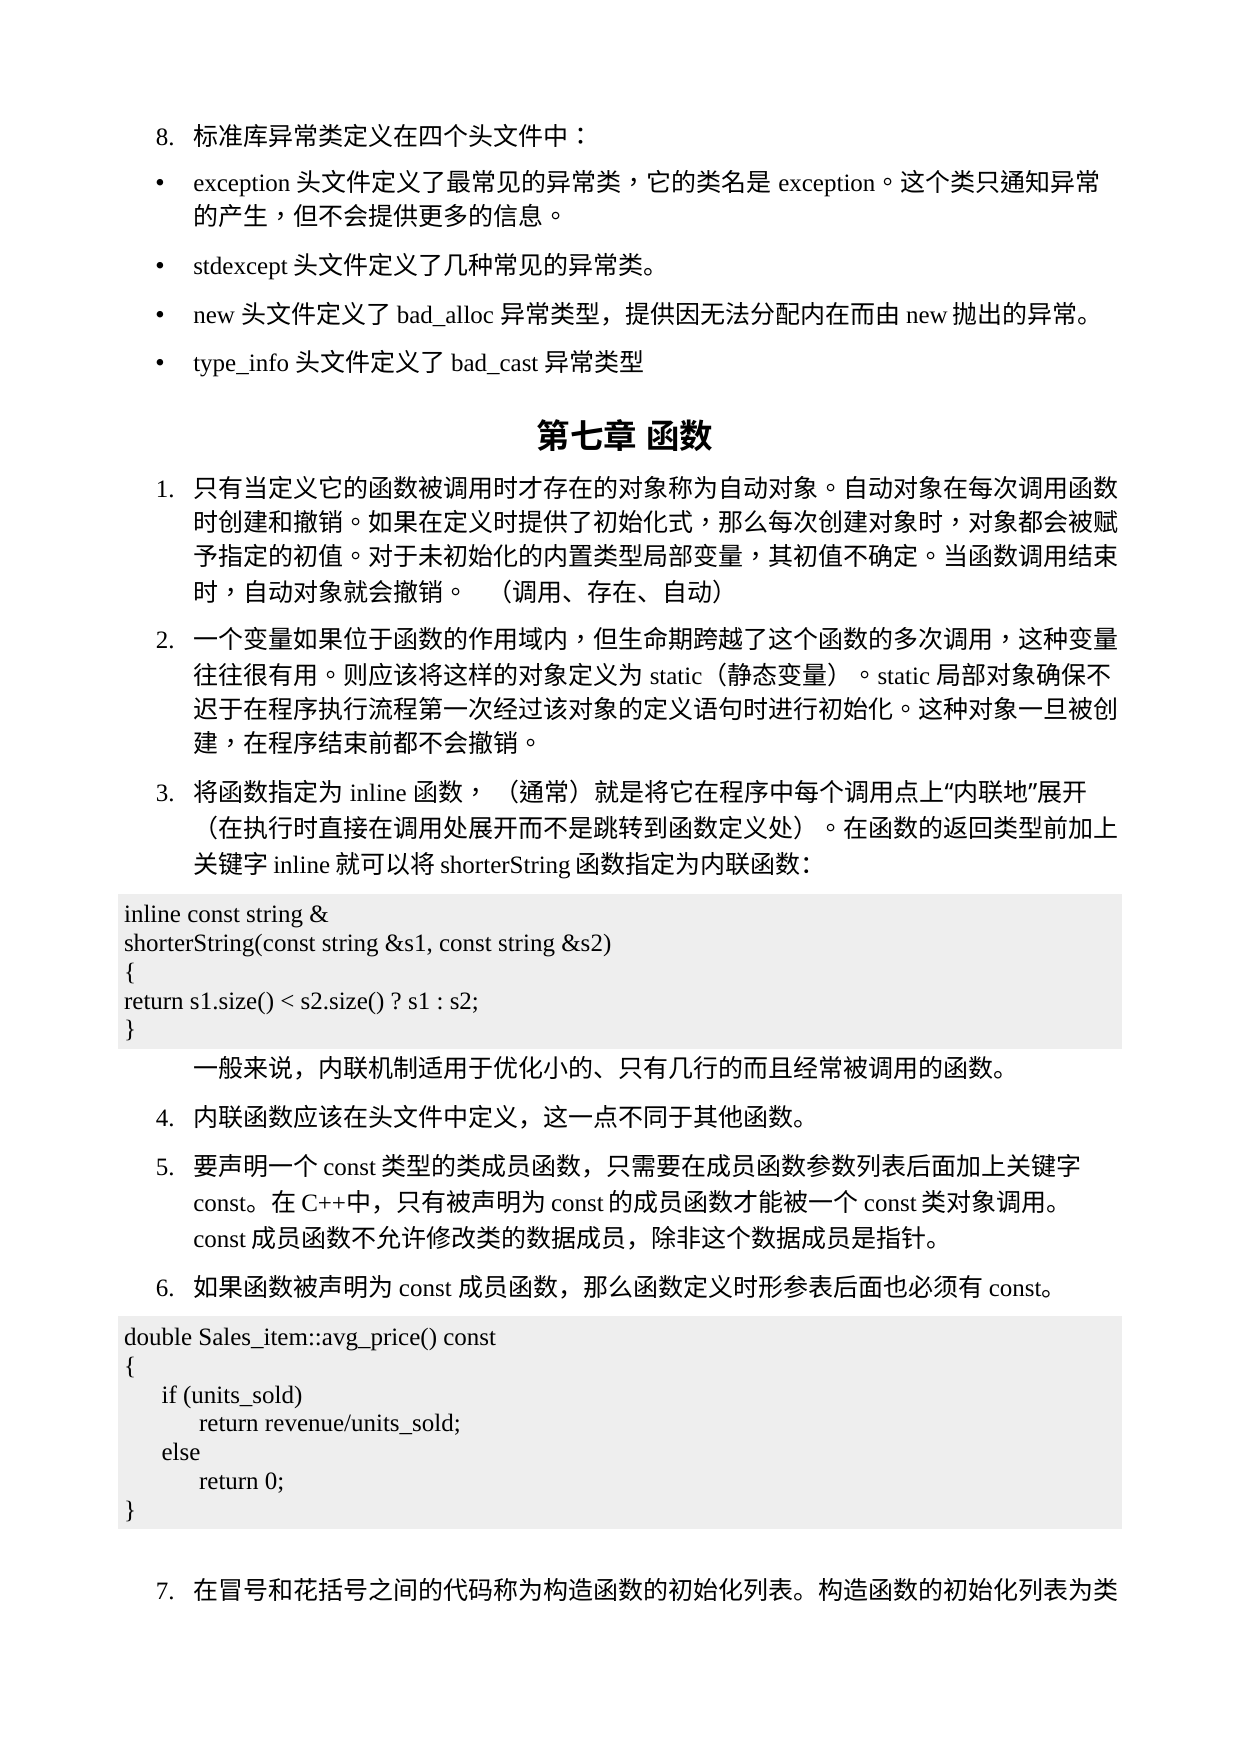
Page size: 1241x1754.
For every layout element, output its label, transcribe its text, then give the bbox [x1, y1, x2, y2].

list 内联函数应该在头文件中定义，这一点不同于其他函数。 [156, 1098, 1122, 1134]
list 只有当定义它的函数被调用时才存在的对象称为自动对象。自动对象在每次调用函数时创建和撤销。如果在定义时提供了初始化式，那么每次创建对象时，对象都会被赋予指定的初值。对于未初始化的内置类型局部变量，其初值不确定。当函数调用结束时，自动对象就会撤销。 （调用、存在、自动） [156, 471, 1122, 609]
list 一个变量如果位于函数的作用域内，但生命期跨越了这个函数的多次调用，这种变量往往很有用。则应该将这样的对象定义为 static（静态变量）。static 局部对象确保不迟于在程序执行流程第一次经过该对象的定义语句时进行初始化。这种对象一旦被创建，在程序结束前都不会撤销。 [156, 622, 1122, 760]
list 将函数指定为 inline 函数， （通常）就是将它在程序中每个调用点上“内联地”展开（在执行时直接在调用处展开而不是跳转到函数定义处）。在函数的返回类型前加上关键字inline就可以将shorterString函数指定为内联函数： [156, 772, 1122, 881]
table_header inline const string & shorterString(const string &s1, const string &s2) { return s1.size() < s2.size() ? s1 : s2; } [118, 894, 1122, 1049]
list 如果函数被声明为 const 成员函数，那么函数定义时形参表后面也必须有 const。 [156, 1268, 1122, 1304]
table_header double Sales_item::avg_price() const { if (units_sold) return revenue/units_sold; else return 0; } [118, 1316, 1122, 1529]
list 一般来说，内联机制适用于优化小的、只有几行的而且经常被调用的函数。 [156, 1049, 1122, 1085]
subtitle 第七章 函数 [118, 412, 1122, 458]
list type_info 头文件定义了 bad_cast 异常类型 [156, 343, 1122, 379]
list 标准库异常类定义在四个头文件中： [156, 118, 1122, 152]
list 在冒号和花括号之间的代码称为构造函数的初始化列表。构造函数的初始化列表为类 [156, 1570, 1122, 1607]
list stdexcept 头文件定义了几种常见的异常类。 [156, 245, 1122, 282]
list 要声明一个const类型的类成员函数，只需要在成员函数参数列表后面加上关键字const。在C++中，只有被声明为const的成员函数才能被一个const类对象调用。const成员函数不允许修改类的数据成员，除非这个数据成员是指针。 [156, 1146, 1122, 1255]
list exception 头文件定义了最常见的异常类，它的类名是 exception。这个类只通知异常的产生，但不会提供更多的信息。 [156, 165, 1122, 233]
list new 头文件定义了 bad_alloc 异常类型，提供因无法分配内在而由 new抛出的异常。 [156, 294, 1122, 330]
